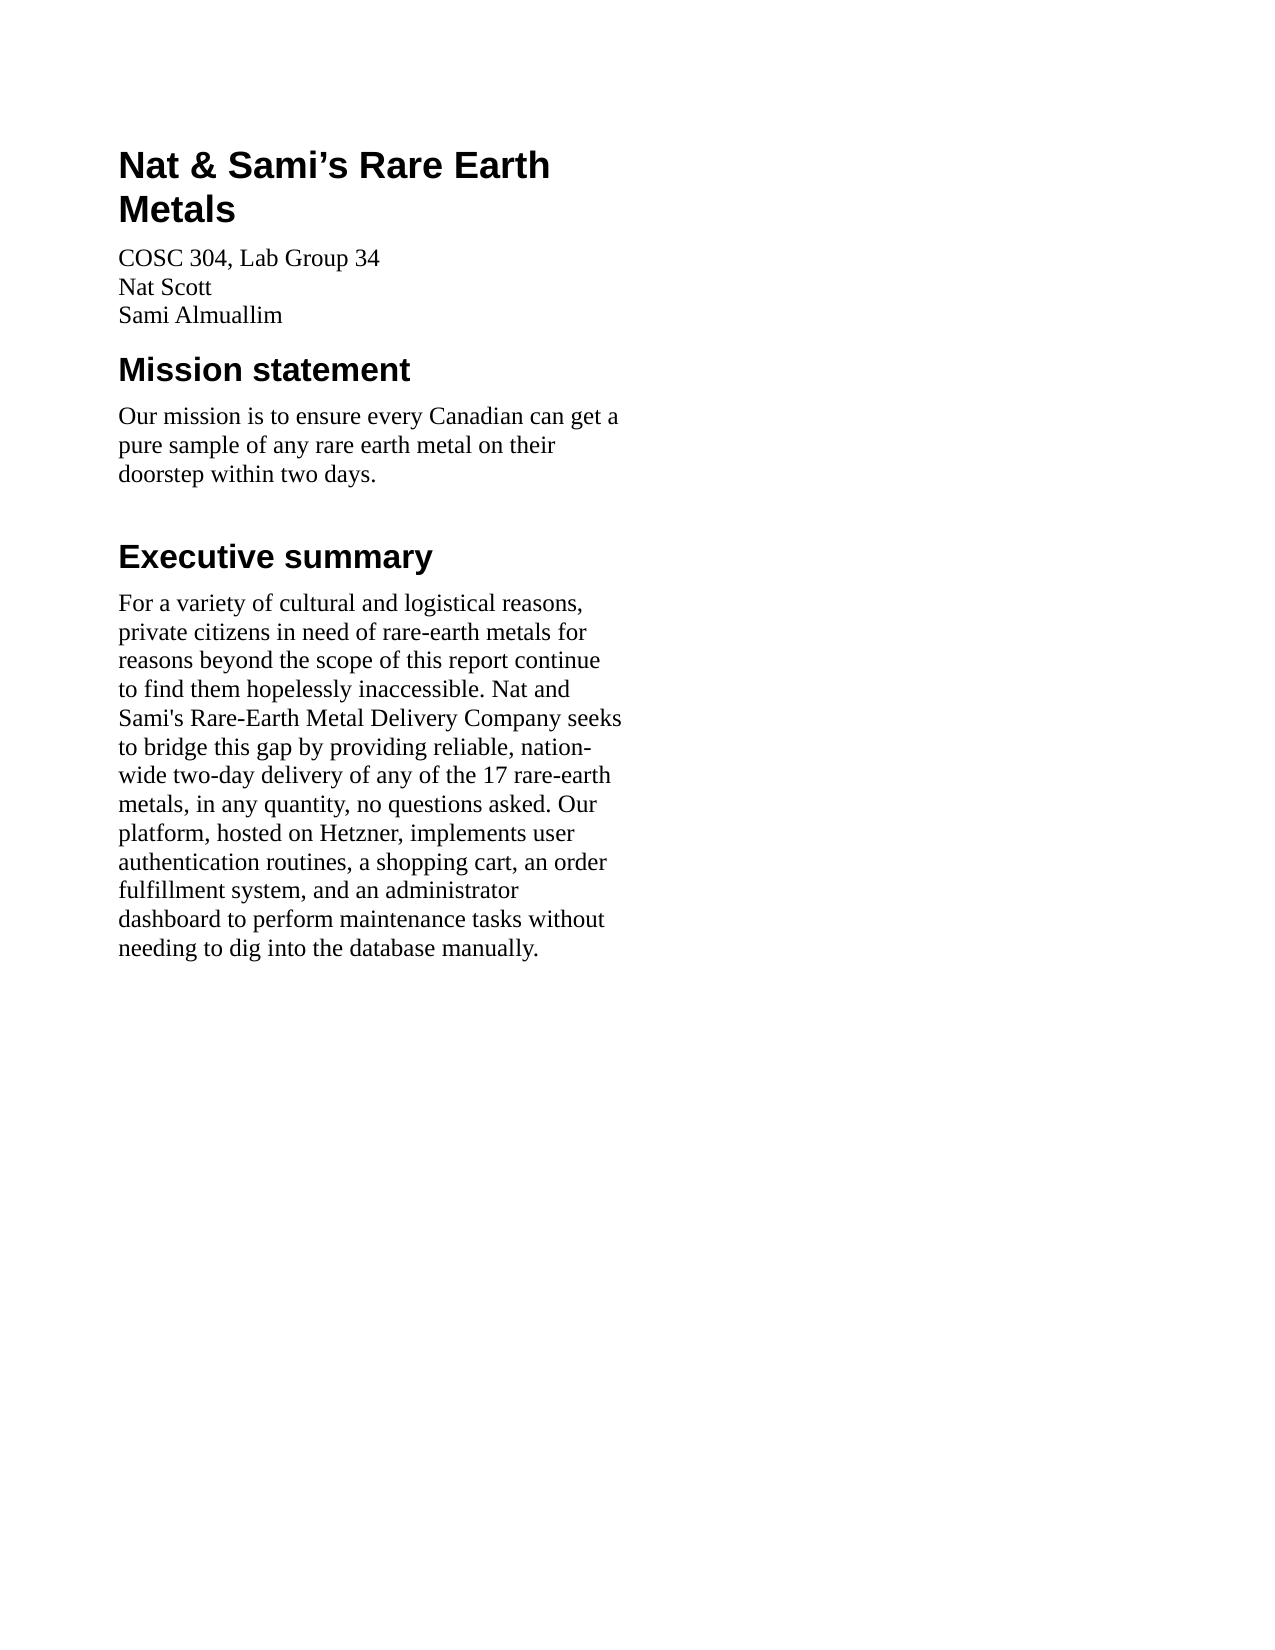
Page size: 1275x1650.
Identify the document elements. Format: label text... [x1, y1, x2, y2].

text For a variety of cultural and logistical reasons, private citizens in need of rare-earth metals for reasons beyond the scope of this report continue to find them hopelessly inaccessible. Nat and Sami's Rare-Earth Metal Delivery Company seeks to bridge this gap by providing reliable, nation-wide two-day delivery of any of the 17 rare-earth metals, in any quantity, no questions asked. Our platform, hosted on Hetzner, implements user authentication routines, a shopping cart, an order fulfillment system, and an administrator dashboard to perform maintenance tasks without needing to dig into the database manually. [118, 588, 623, 962]
text Sami Almuallim [118, 300, 623, 329]
text Our mission is to ensure every Canadian can get a pure sample of any rare earth metal on their doorstep within two days. [118, 401, 623, 487]
subtitle Executive summary [118, 537, 623, 576]
subtitle Nat & Sami’s Rare Earth Metals [118, 143, 623, 230]
text COSC 304, Lab Group 34 [118, 243, 623, 272]
subtitle Mission statement [118, 350, 623, 389]
text Nat Scott [118, 272, 623, 300]
